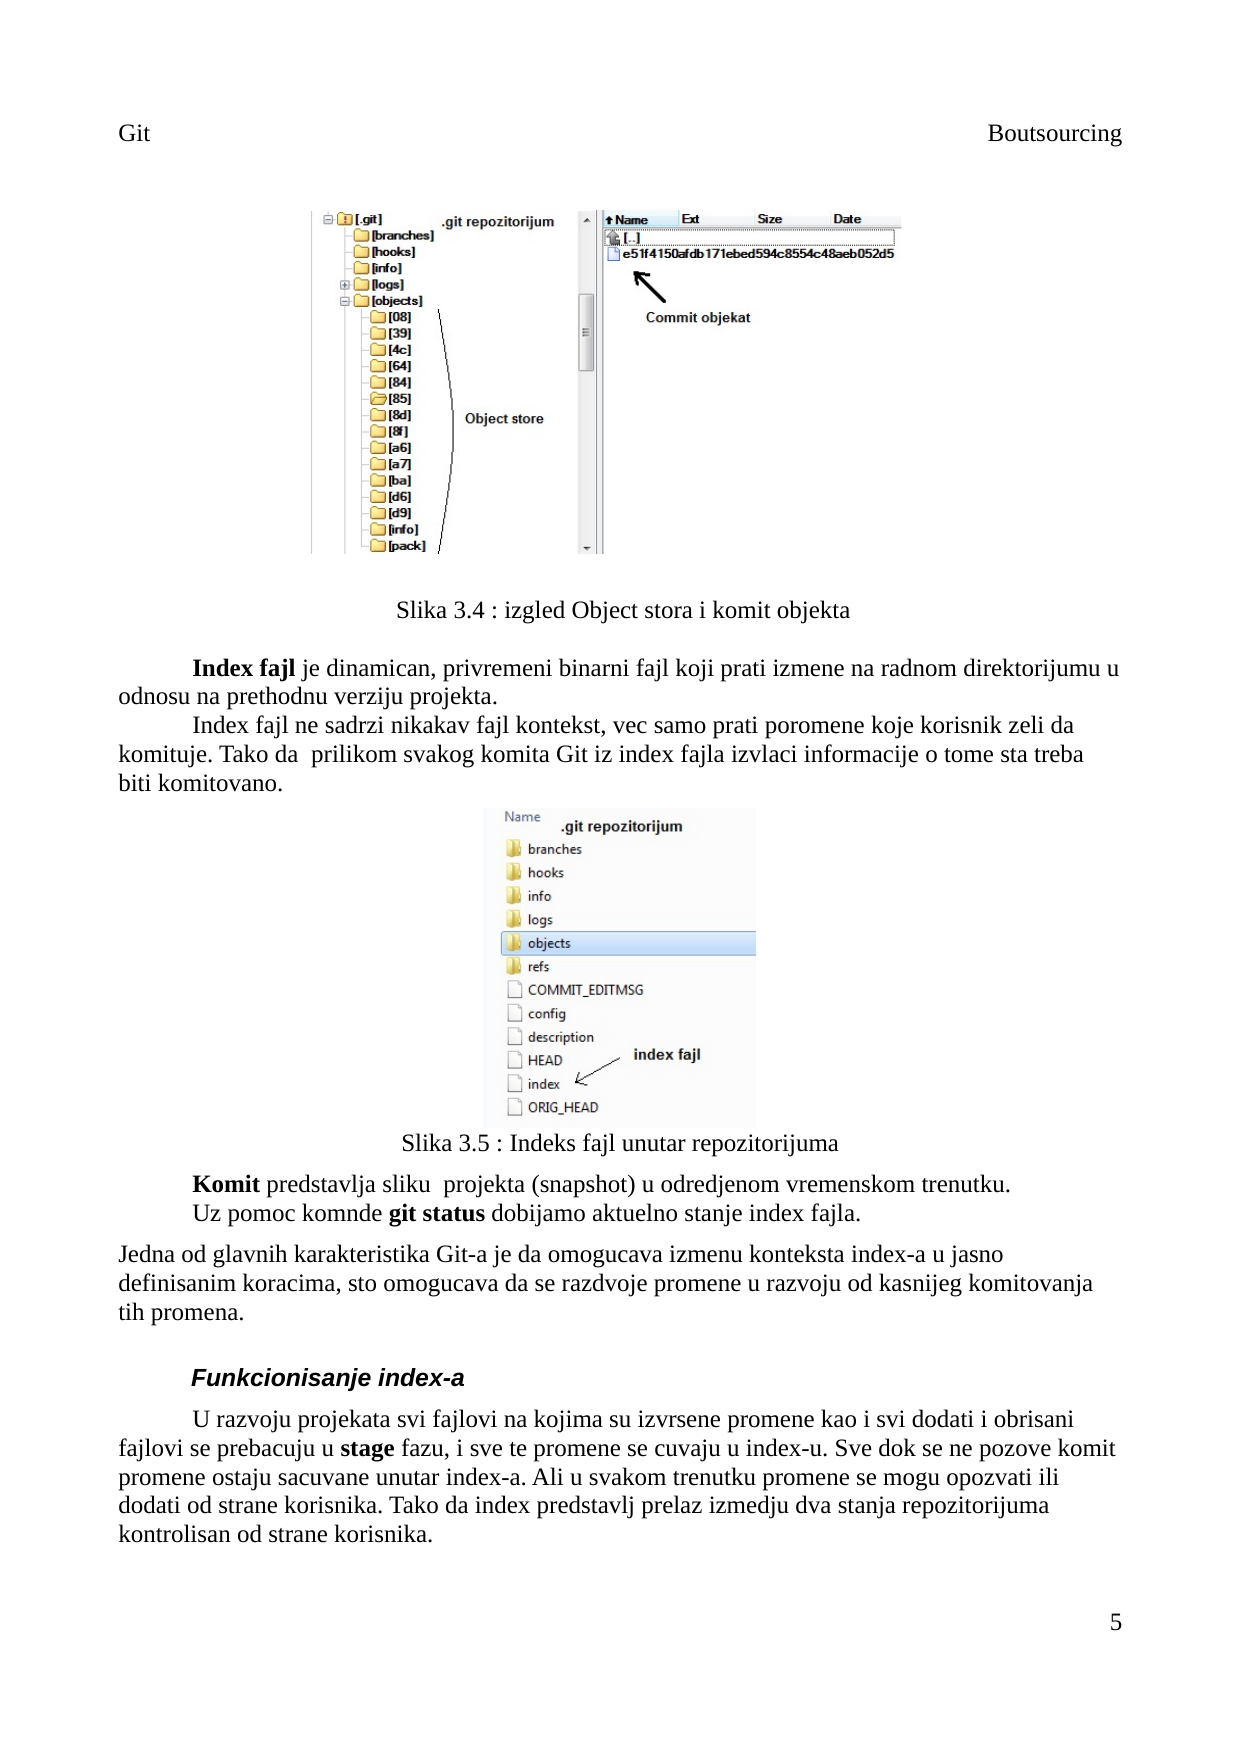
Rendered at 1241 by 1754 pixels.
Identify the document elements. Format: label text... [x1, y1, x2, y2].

text Index fajl je dinamican, privremeni binarni fajl koji prati izmene na radnom direktorijumu u odnosu na prethodnu verziju projekta. [118, 653, 1122, 710]
subtitle Funkcionisanje index-a [191, 1363, 1122, 1392]
text Slika 3.4 : izgled Object stora i komit objekta [118, 595, 1122, 624]
text Index fajl ne sadrzi nikakav fajl kontekst, vec samo prati poromene koje korisnik zeli da komituje. Tako da prilikom svakog komita Git iz index fajla izvlaci informacije o tome sta treba biti komitovano. [118, 710, 1122, 796]
text Jedna od glavnih karakteristika Git-a je da omogucava izmenu konteksta index-a u jasno definisanim koracima, sto omogucava da se razdvoje promene u razvoju od kasnijeg komitovanja tih promena. [118, 1239, 1122, 1326]
picture [311, 210, 902, 554]
picture [483, 808, 757, 1128]
text Komit predstavlja sliku projekta (snapshot) u odredjenom vremenskom trenutku. Uz pomoc komnde git status dobijamo aktuelno stanje index fajla. [118, 1169, 1122, 1227]
text Slika 3.5 : Indeks fajl unutar repozitorijuma [118, 809, 1122, 1157]
text U razvoju projekata svi fajlovi na kojima su izvrsene promene kao i svi dodati i obrisani fajlovi se prebacuju u stage fazu, i sve te promene se cuvaju u index-u. Sve dok se ne pozove komit promene ostaju sacuvane unutar index-a. Ali u svakom trenutku promene se mogu opozvati ili dodati od strane korisnika. Tako da index predstavlj prelaz izmedju dva stanja repozitorijuma kontrolisan od strane korisnika. [118, 1404, 1122, 1548]
